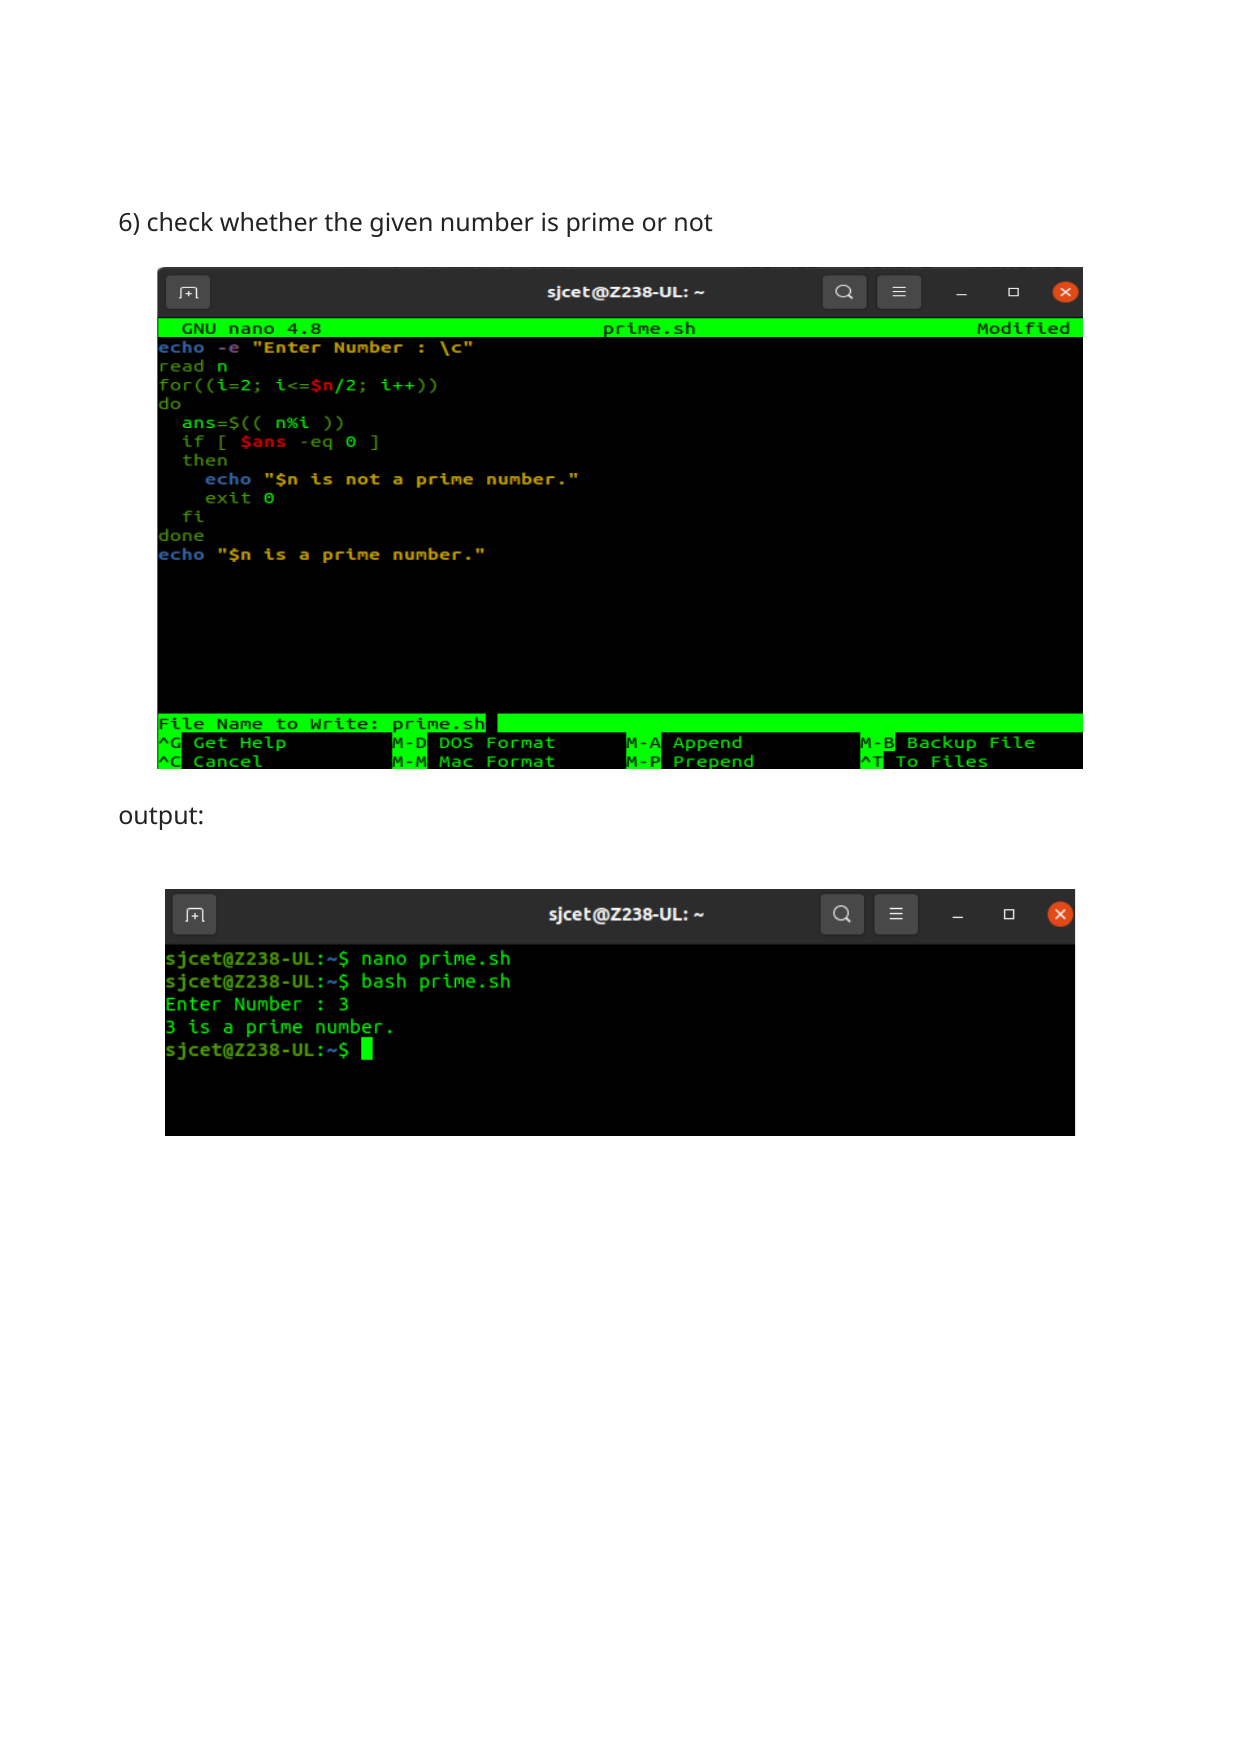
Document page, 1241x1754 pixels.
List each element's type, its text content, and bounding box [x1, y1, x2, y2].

text output: [118, 798, 1122, 832]
picture [157, 267, 1083, 769]
picture [165, 889, 1076, 1136]
text 6) check whether the given number is prime or not [118, 204, 1122, 238]
